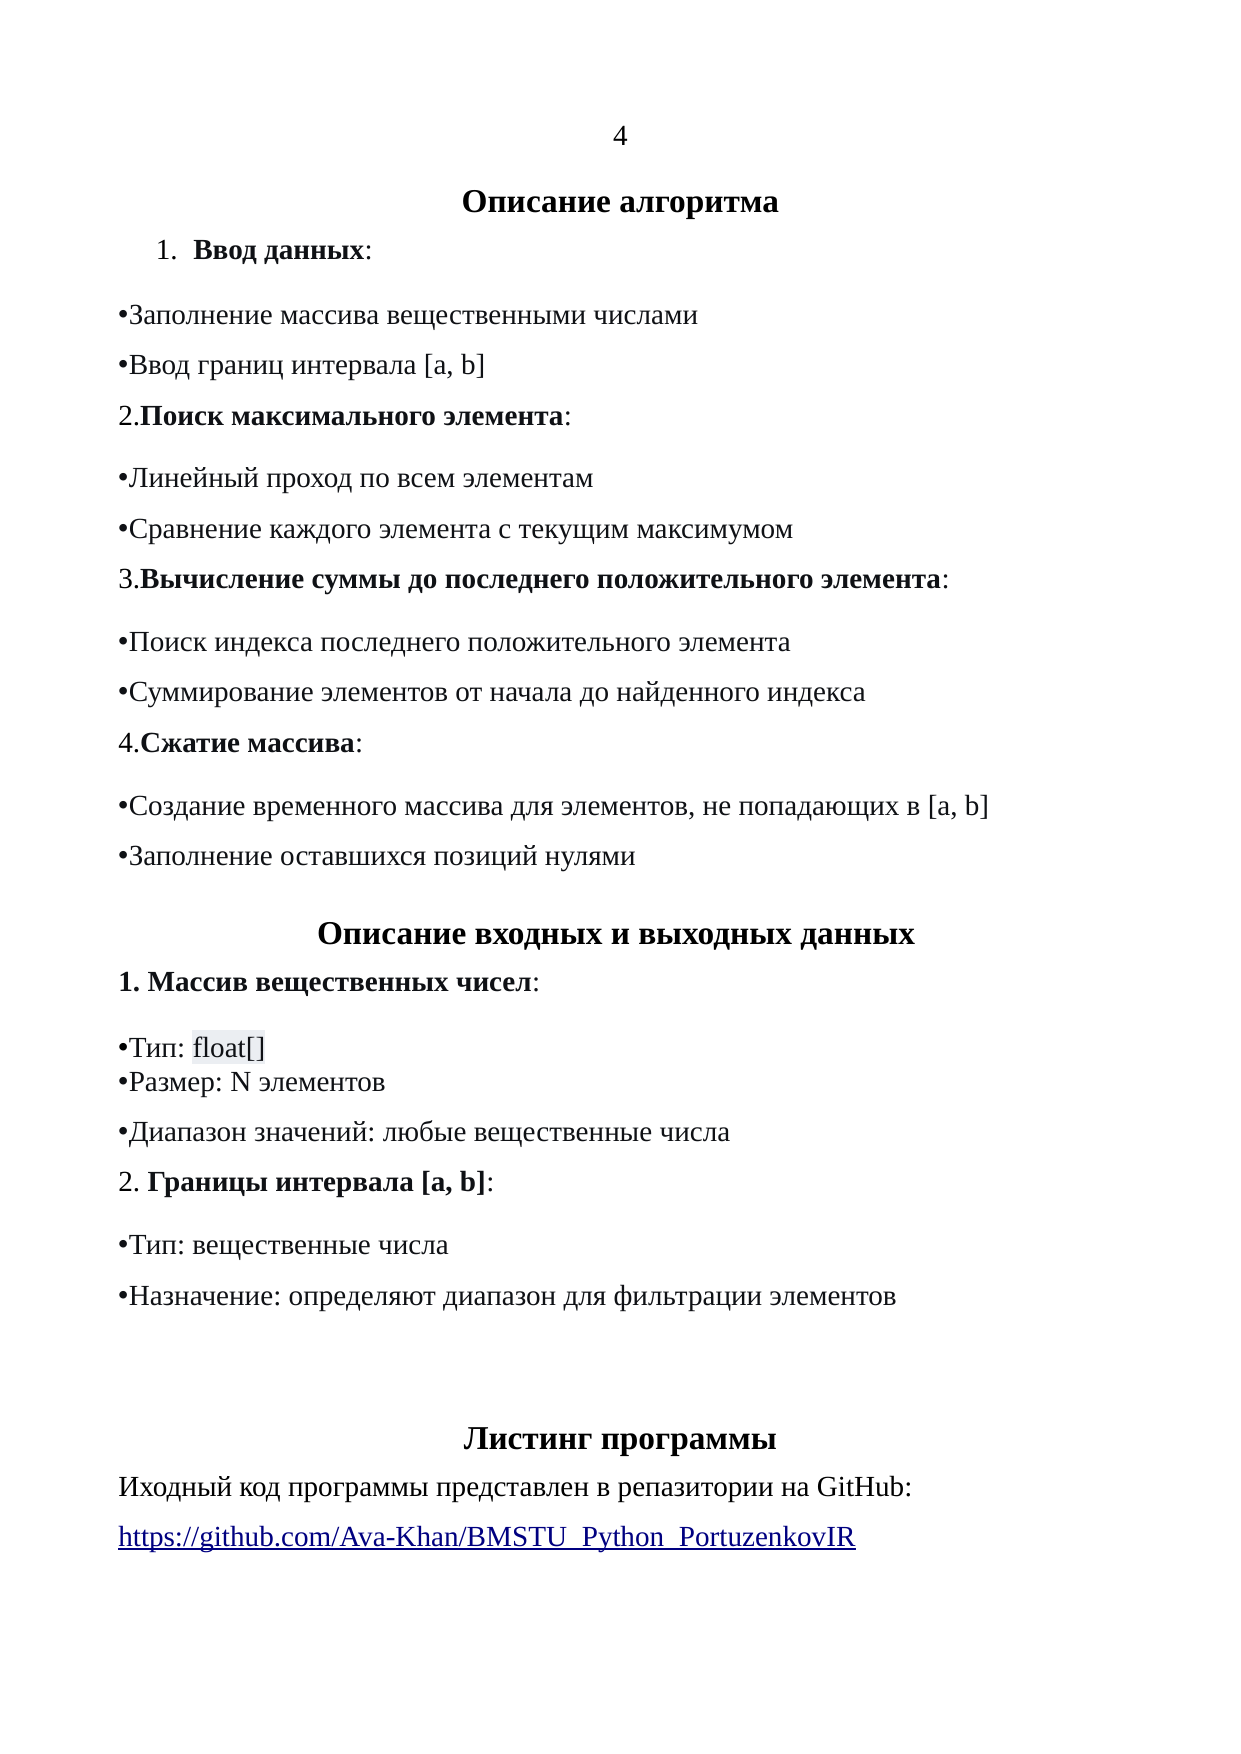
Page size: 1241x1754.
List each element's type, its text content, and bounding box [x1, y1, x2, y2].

list Ввод границ интервала [a, b] [118, 347, 1122, 381]
subtitle Описание входных и выходных данных [118, 914, 1122, 952]
list Сравнение каждого элемента с текущим максимумом [118, 511, 1122, 544]
list Размер: N элементов [118, 1064, 1122, 1097]
subtitle Описание алгоритма [118, 181, 1122, 219]
list Заполнение оставшихся позиций нулями [118, 838, 1122, 872]
list Суммирование элементов от начала до найденного индекса [118, 674, 1122, 708]
list Линейный проход по всем элементам [118, 461, 1122, 494]
list Диапазон значений: любые вещественные числа [118, 1114, 1122, 1148]
list Назначение: определяют диапазон для фильтрации элементов [118, 1278, 1122, 1311]
list Создание временного массива для элементов, не попадающих в [a, b] [118, 788, 1122, 821]
text 1. Массив вещественных чисел: [118, 964, 1122, 998]
subtitle Листинг программы [118, 1418, 1122, 1456]
list Тип: float[] [118, 1029, 1122, 1064]
list Тип: вещественные числа [118, 1227, 1122, 1261]
text Иходный код программы представлен в репазитории на GitHub: https://github.com/Ava-Khan/BMSTU_Python_PortuzenkovIR [118, 1469, 1122, 1553]
list Границы интервала [a, b]: [118, 1164, 1122, 1198]
list Поиск индекса последнего положительного элемента [118, 624, 1122, 658]
list Вычисление суммы до последнего положительного элемента: [118, 561, 1122, 595]
list Ввод данных: [156, 232, 1122, 266]
list Заполнение массива вещественными числами [118, 297, 1122, 331]
list Поиск максимального элемента: [118, 398, 1122, 431]
list Сжатие массива: [118, 725, 1122, 758]
